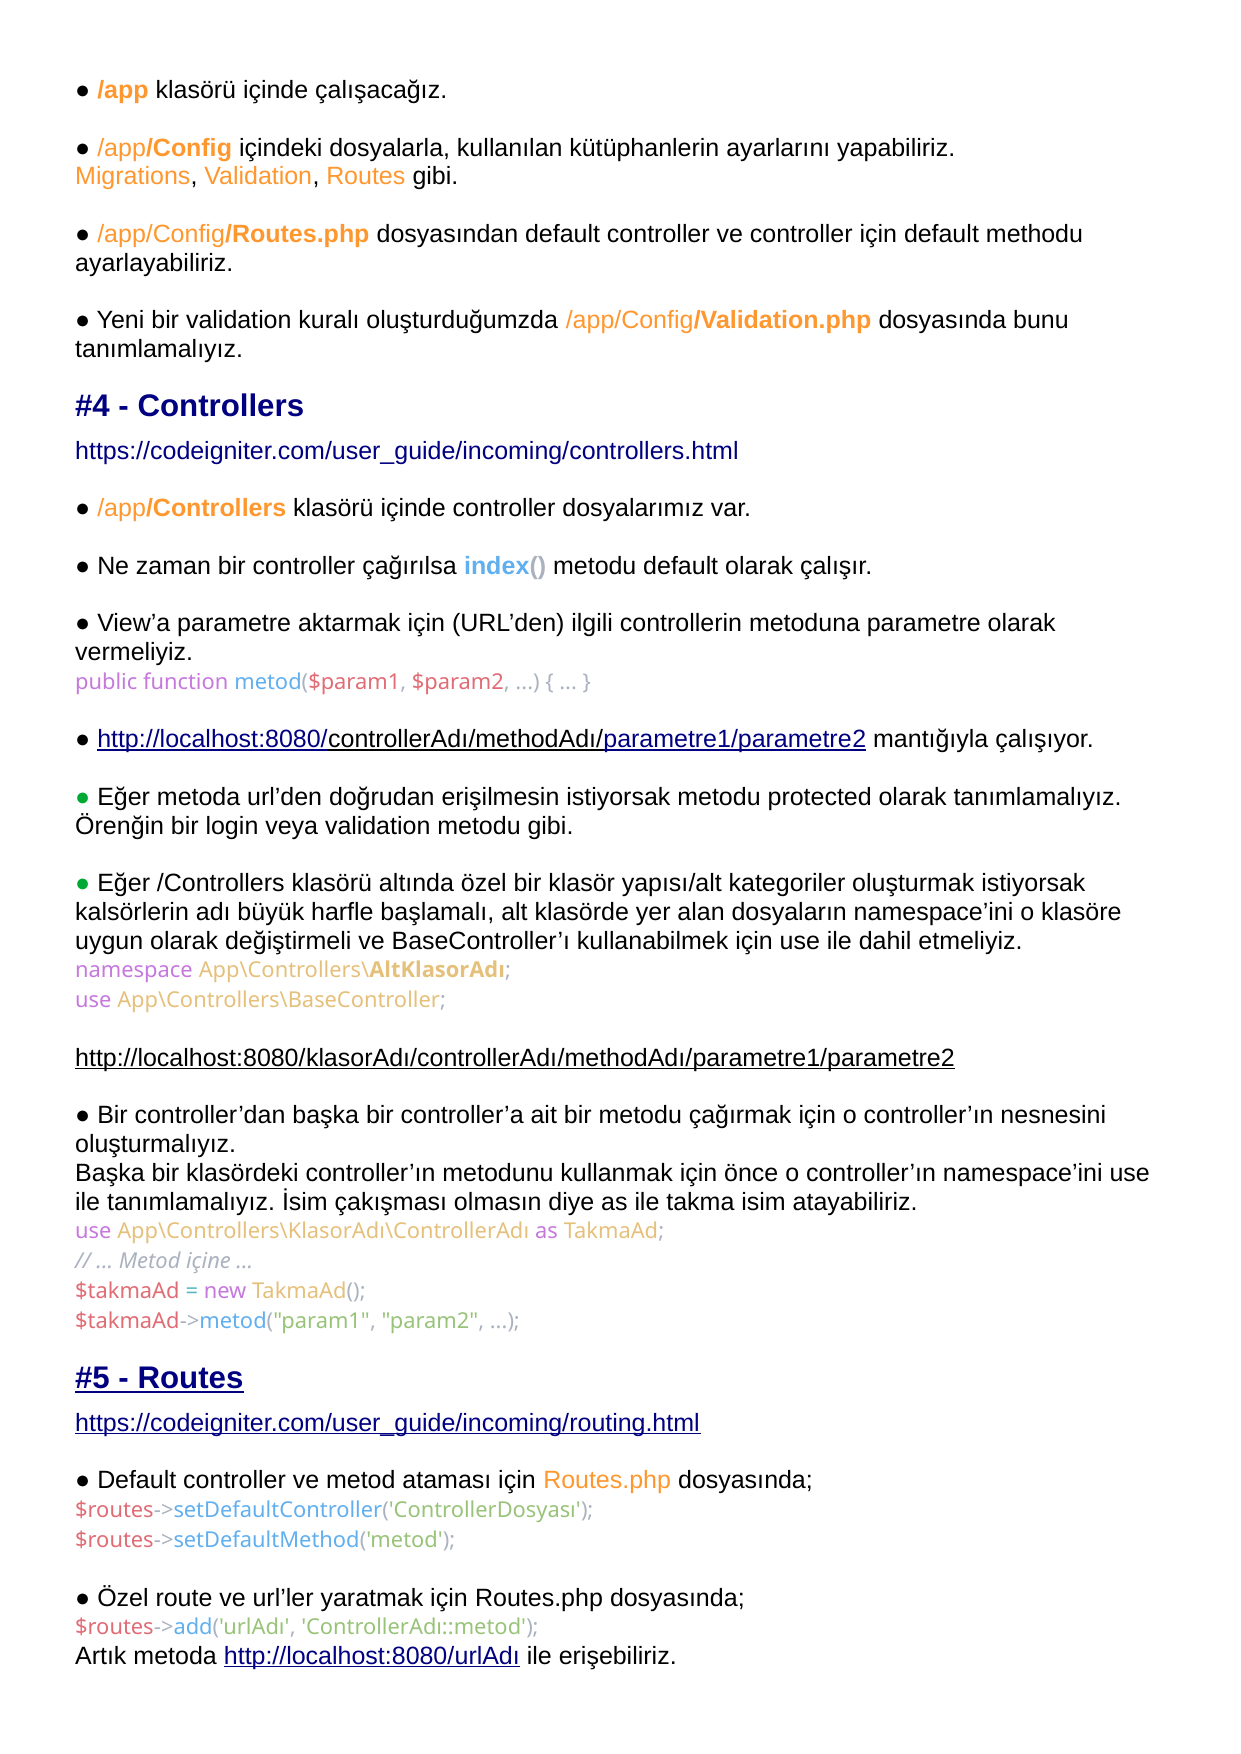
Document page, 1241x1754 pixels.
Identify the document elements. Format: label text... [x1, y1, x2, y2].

text ● View’a parametre aktarmak için (URL’den) ilgili controllerin metoduna parametre olarak vermeliyiz. [75, 608, 1165, 666]
text Migrations, Validation, Routes gibi. [75, 161, 1165, 190]
text public function metod($param1, $param2, ...) { ... } [75, 666, 1165, 696]
text https://codeigniter.com/user_guide/incoming/controllers.html [75, 436, 1165, 465]
text // ... Metod içine ... [75, 1245, 1165, 1275]
text https://codeigniter.com/user_guide/incoming/routing.html [75, 1408, 1165, 1437]
subtitle #5 - Routes [75, 1359, 1165, 1395]
text namespace App\Controllers\AltKlasorAdı; [75, 954, 1165, 984]
text ● Default controller ve metod ataması için Routes.php dosyasında; [75, 1465, 1165, 1494]
text Başka bir klasördeki controller’ın metodunu kullanmak için önce o controller’ın namespace’ini use ile tanımlamalıyız. İsim çakışması olmasın diye as ile takma isim atayabiliriz. [75, 1158, 1165, 1215]
text Artık metoda http://localhost:8080/urlAdı ile erişebiliriz. [75, 1641, 1165, 1670]
text ● Eğer /Controllers klasörü altında özel bir klasör yapısı/alt kategoriler oluşturmak istiyorsak kalsörlerin adı büyük harfle başlamalı, alt klasörde yer alan dosyaların namespace’ini o klasöre uygun olarak değiştirmeli ve BaseController’ı kullanabilmek için use ile dahil etmeliyiz. [75, 868, 1165, 954]
text ● http://localhost:8080/controllerAdı/methodAdı/parametre1/parametre2 mantığıyla çalışıyor. [75, 724, 1165, 753]
text ● /app/Config/Routes.php dosyasından default controller ve controller için default methodu ayarlayabiliriz. [75, 219, 1165, 276]
text use App\Controllers\KlasorAdı\ControllerAdı as TakmaAd; [75, 1215, 1165, 1245]
subtitle #4 - Controllers [75, 387, 1165, 423]
text use App\Controllers\BaseController; [75, 984, 1165, 1014]
text ● Özel route ve url’ler yaratmak için Routes.php dosyasında; [75, 1582, 1165, 1611]
text $routes->add('urlAdı', 'ControllerAdı::metod'); [75, 1611, 1165, 1641]
text $takmaAd->metod("param1", "param2", ...); [75, 1305, 1165, 1334]
text ● /app/Config içindeki dosyalarla, kullanılan kütüphanlerin ayarlarını yapabiliriz. [75, 132, 1165, 161]
text ● /app/Controllers klasörü içinde controller dosyalarımız var. [75, 493, 1165, 522]
text ● Bir controller’dan başka bir controller’a ait bir metodu çağırmak için o controller’ın nesnesini oluşturmalıyız. [75, 1100, 1165, 1158]
text $routes->setDefaultMethod('metod'); [75, 1524, 1165, 1554]
text ● Eğer metoda url’den doğrudan erişilmesin istiyorsak metodu protected olarak tanımlamalıyız. Örenğin bir login veya validation metodu gibi. [75, 782, 1165, 839]
text $takmaAd = new TakmaAd(); [75, 1275, 1165, 1305]
text ● Yeni bir validation kuralı oluşturduğumzda /app/Config/Validation.php dosyasında bunu tanımlamalıyız. [75, 305, 1165, 362]
text ● Ne zaman bir controller çağırılsa index() metodu default olarak çalışır. [75, 551, 1165, 580]
text http://localhost:8080/klasorAdı/controllerAdı/methodAdı/parametre1/parametre2 [75, 1043, 1165, 1072]
text ● /app klasörü içinde çalışacağız. [75, 75, 1165, 104]
text $routes->setDefaultController('ControllerDosyası'); [75, 1494, 1165, 1524]
